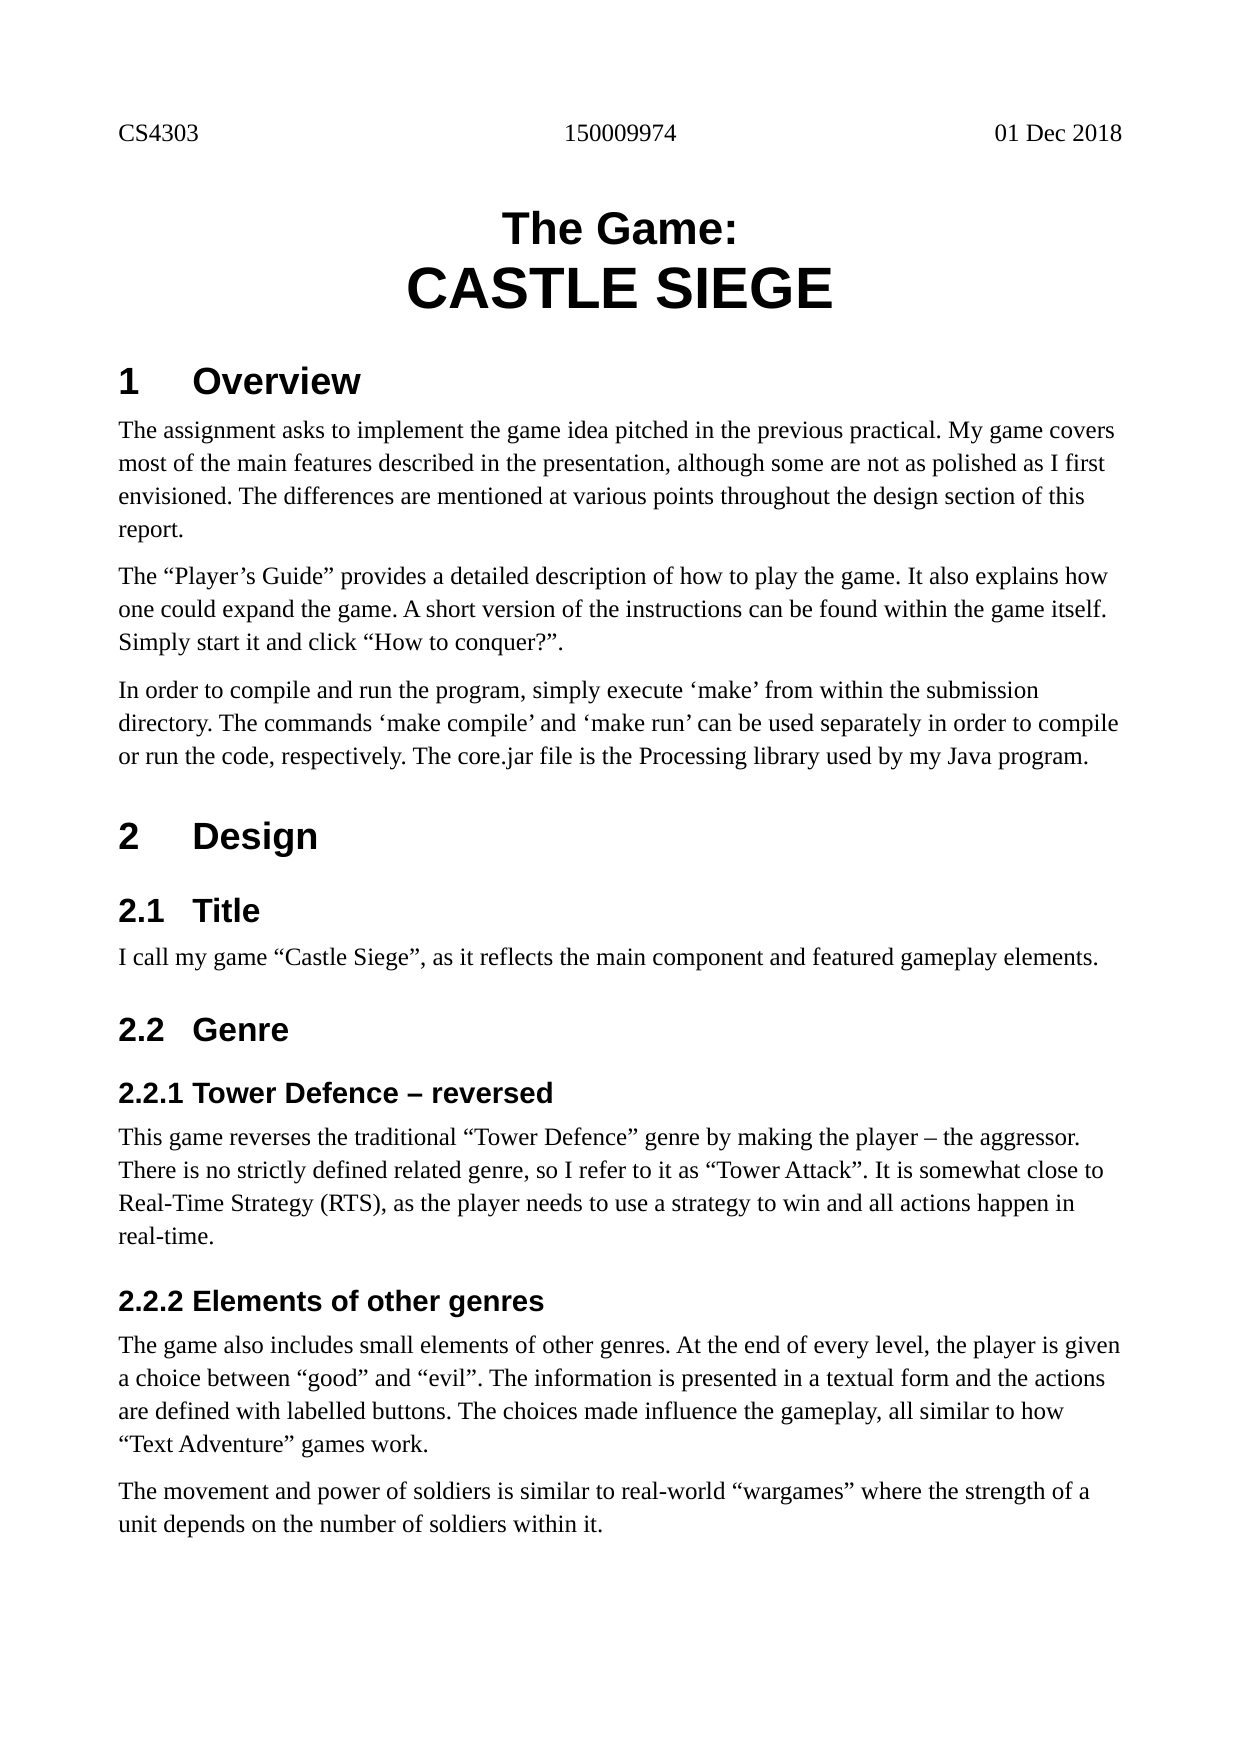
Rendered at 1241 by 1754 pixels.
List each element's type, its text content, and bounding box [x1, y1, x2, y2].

text In order to compile and run the program, simply execute ‘make’ from within the submission directory. The commands ‘make compile’ and ‘make run’ can be used separately in order to compile or run the code, respectively. The core.jar file is the Processing library used by my Java program. [118, 675, 1122, 770]
text I call my game “Castle Siege”, as it reflects the main component and featured gameplay elements. [118, 942, 1122, 971]
subtitle Design [118, 814, 1122, 857]
subtitle Elements of other genres [118, 1283, 1122, 1317]
title The Game: CASTLE SIEGE [118, 201, 1122, 321]
subtitle Tower Defence – reversed [118, 1076, 1122, 1110]
text This game reverses the traditional “Tower Defence” genre by making the player – the aggressor. There is no strictly defined related genre, so I refer to it as “Tower Attack”. It is somewhat close to Real-Time Strategy (RTS), as the player needs to use a strategy to win and all actions happen in real-time. [118, 1122, 1122, 1250]
subtitle Overview [118, 359, 1122, 402]
subtitle Title [118, 891, 1122, 929]
text The game also includes small elements of other genres. At the end of every level, the player is given a choice between “good” and “evil”. The information is presented in a textual form and the actions are defined with labelled buttons. The choices made influence the gameplay, all similar to how “Text Adventure” games work. [118, 1330, 1122, 1458]
subtitle Genre [118, 1010, 1122, 1049]
text The assignment asks to implement the game idea pitched in the previous practical. My game covers most of the main features described in the presentation, although some are not as polished as I first envisioned. The differences are mentioned at various points throughout the design section of this report. [118, 415, 1122, 543]
text The movement and power of soldiers is similar to real-world “wargames” where the strength of a unit depends on the number of soldiers within it. [118, 1476, 1122, 1538]
text The “Player’s Guide” provides a detailed description of how to play the game. It also explains how one could expand the game. A short version of the instructions can be found within the game itself. Simply start it and click “How to conquer?”. [118, 561, 1122, 656]
